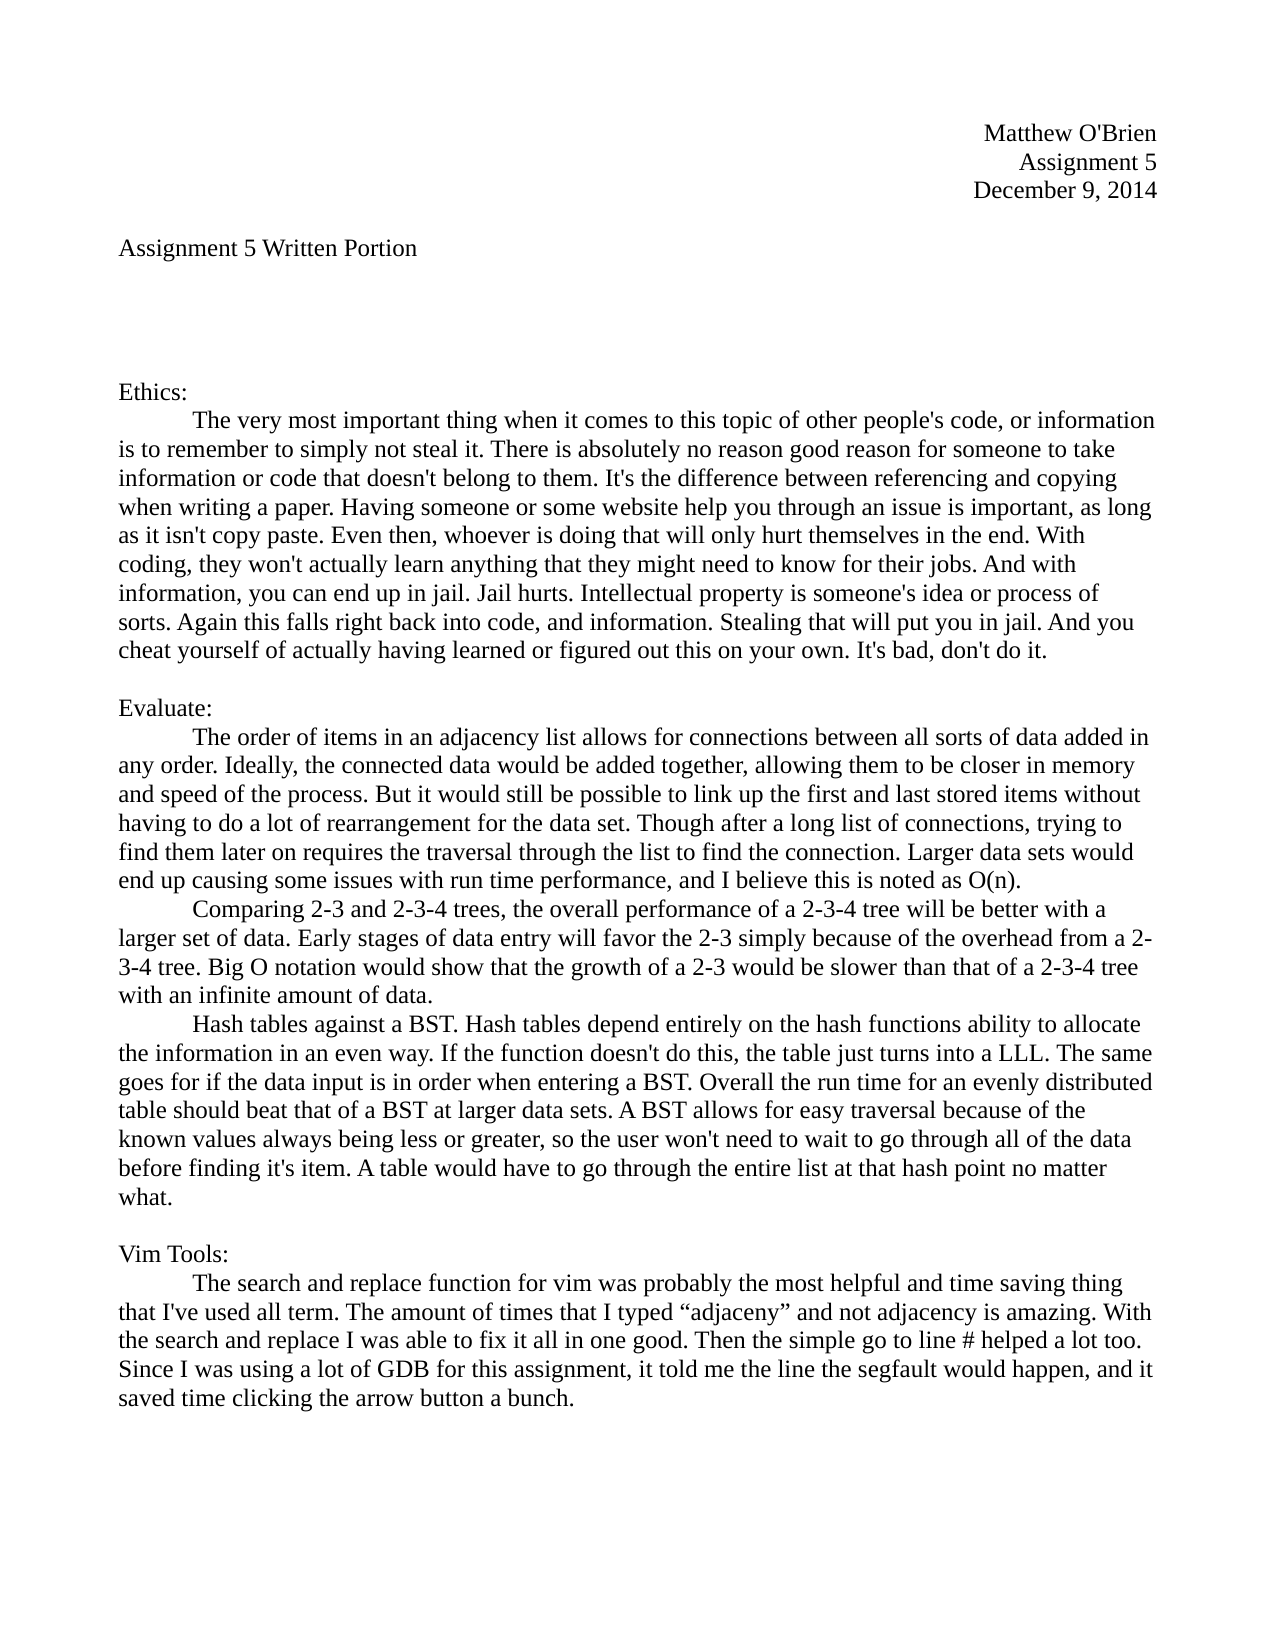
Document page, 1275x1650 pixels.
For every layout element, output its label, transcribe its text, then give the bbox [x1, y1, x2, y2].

text Hash tables against a BST. Hash tables depend entirely on the hash functions ability to allocate the information in an even way. If the function doesn't do this, the table just turns into a LLL. The same goes for if the data input is in order when entering a BST. Overall the run time for an evenly distributed table should beat that of a BST at larger data sets. A BST allows for easy traversal because of the known values always being less or greater, so the user won't need to wait to go through all of the data before finding it's item. A table would have to go through the entire list at that hash point no matter what. [118, 1009, 1157, 1211]
text December 9, 2014 [118, 176, 1157, 204]
text The very most important thing when it comes to this topic of other people's code, or information is to remember to simply not steal it. There is absolutely no reason good reason for someone to take information or code that doesn't belong to them. It's the difference between referencing and copying when writing a paper. Having someone or some website help you through an issue is important, as long as it isn't copy paste. Even then, whoever is doing that will only hurt themselves in the end. With coding, they won't actually learn anything that they might need to know for their jobs. And with information, you can end up in jail. Jail hurts. Intellectual property is someone's idea or process of sorts. Again this falls right back into code, and information. Stealing that will put you in jail. And you cheat yourself of actually having learned or figured out this on your own. It's bad, don't do it. [118, 406, 1157, 664]
text Evaluate: [118, 693, 1157, 722]
text Matthew O'Brien [118, 118, 1157, 147]
text Comparing 2-3 and 2-3-4 trees, the overall performance of a 2-3-4 tree will be better with a larger set of data. Early stages of data entry will favor the 2-3 simply because of the overhead from a 2-3-4 tree. Big O notation would show that the growth of a 2-3 would be slower than that of a 2-3-4 tree with an infinite amount of data. [118, 894, 1157, 1009]
text The order of items in an adjacency list allows for connections between all sorts of data added in any order. Ideally, the connected data would be added together, allowing them to be closer in memory and speed of the process. But it would still be possible to link up the first and last stored items without having to do a lot of rearrangement for the data set. Though after a long list of connections, trying to find them later on requires the traversal through the list to find the connection. Larger data sets would end up causing some issues with run time performance, and I believe this is noted as O(n). [118, 722, 1157, 894]
text The search and replace function for vim was probably the most helpful and time saving thing that I've used all term. The amount of times that I typed “adjaceny” and not adjacency is amazing. With the search and replace I was able to fix it all in one good. Then the simple go to line # helped a lot too. Since I was using a lot of GDB for this assignment, it told me the line the segfault would happen, and it saved time clicking the arrow button a bunch. [118, 1268, 1157, 1412]
text Ethics: [118, 377, 1157, 406]
text Vim Tools: [118, 1239, 1157, 1268]
text Assignment 5 [118, 147, 1157, 176]
text Assignment 5 Written Portion [118, 233, 1157, 262]
